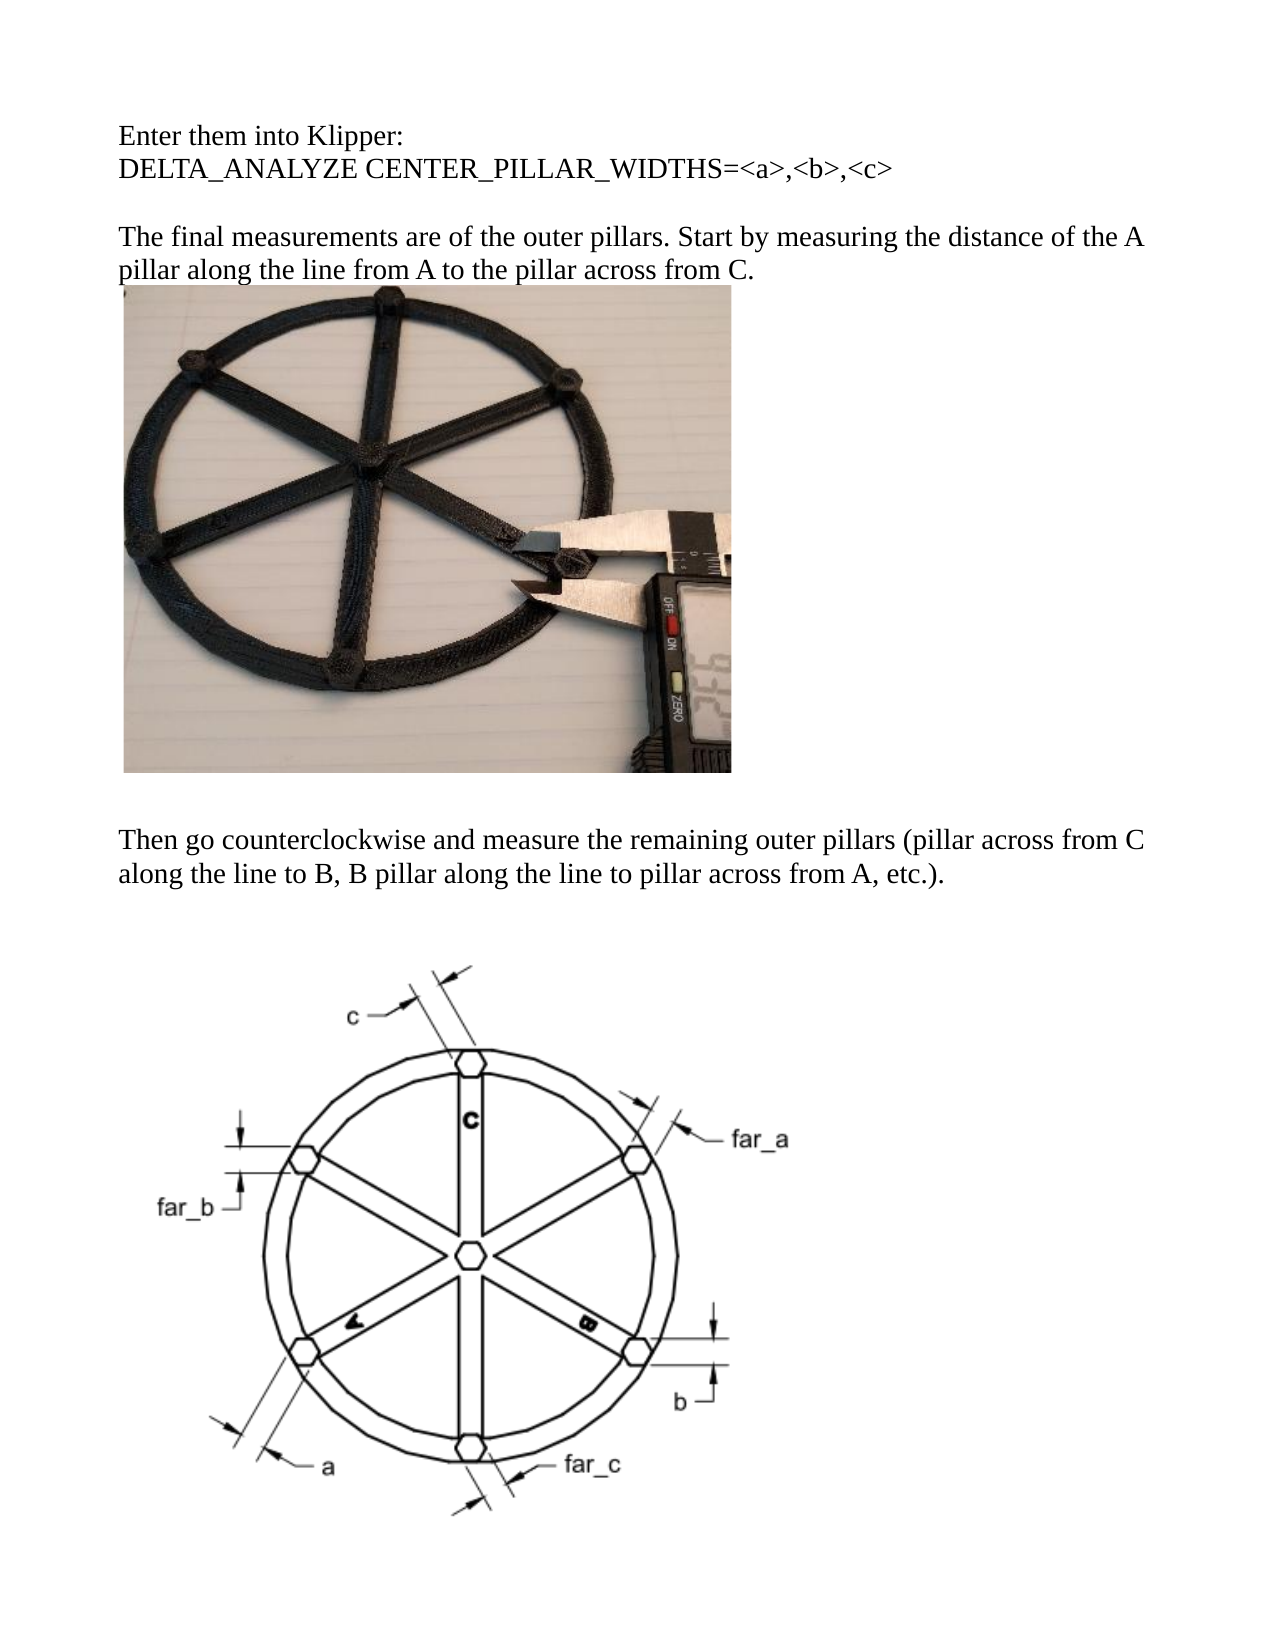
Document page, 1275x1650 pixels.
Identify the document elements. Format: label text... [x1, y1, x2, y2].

picture [123, 285, 732, 773]
picture [121, 889, 825, 1593]
text DELTA_ANALYZE CENTER_PILLAR_WIDTHS=<a>,<b>,<c> [118, 152, 1157, 185]
text The final measurements are of the outer pillars. Start by measuring the distance of the A pillar along the line from A to the pillar across from C. [118, 219, 1157, 286]
text Enter them into Klipper: [118, 118, 1157, 152]
text Then go counterclockwise and measure the remaining outer pillars (pillar across from C along the line to B, B pillar along the line to pillar across from A, etc.). [118, 822, 1157, 889]
